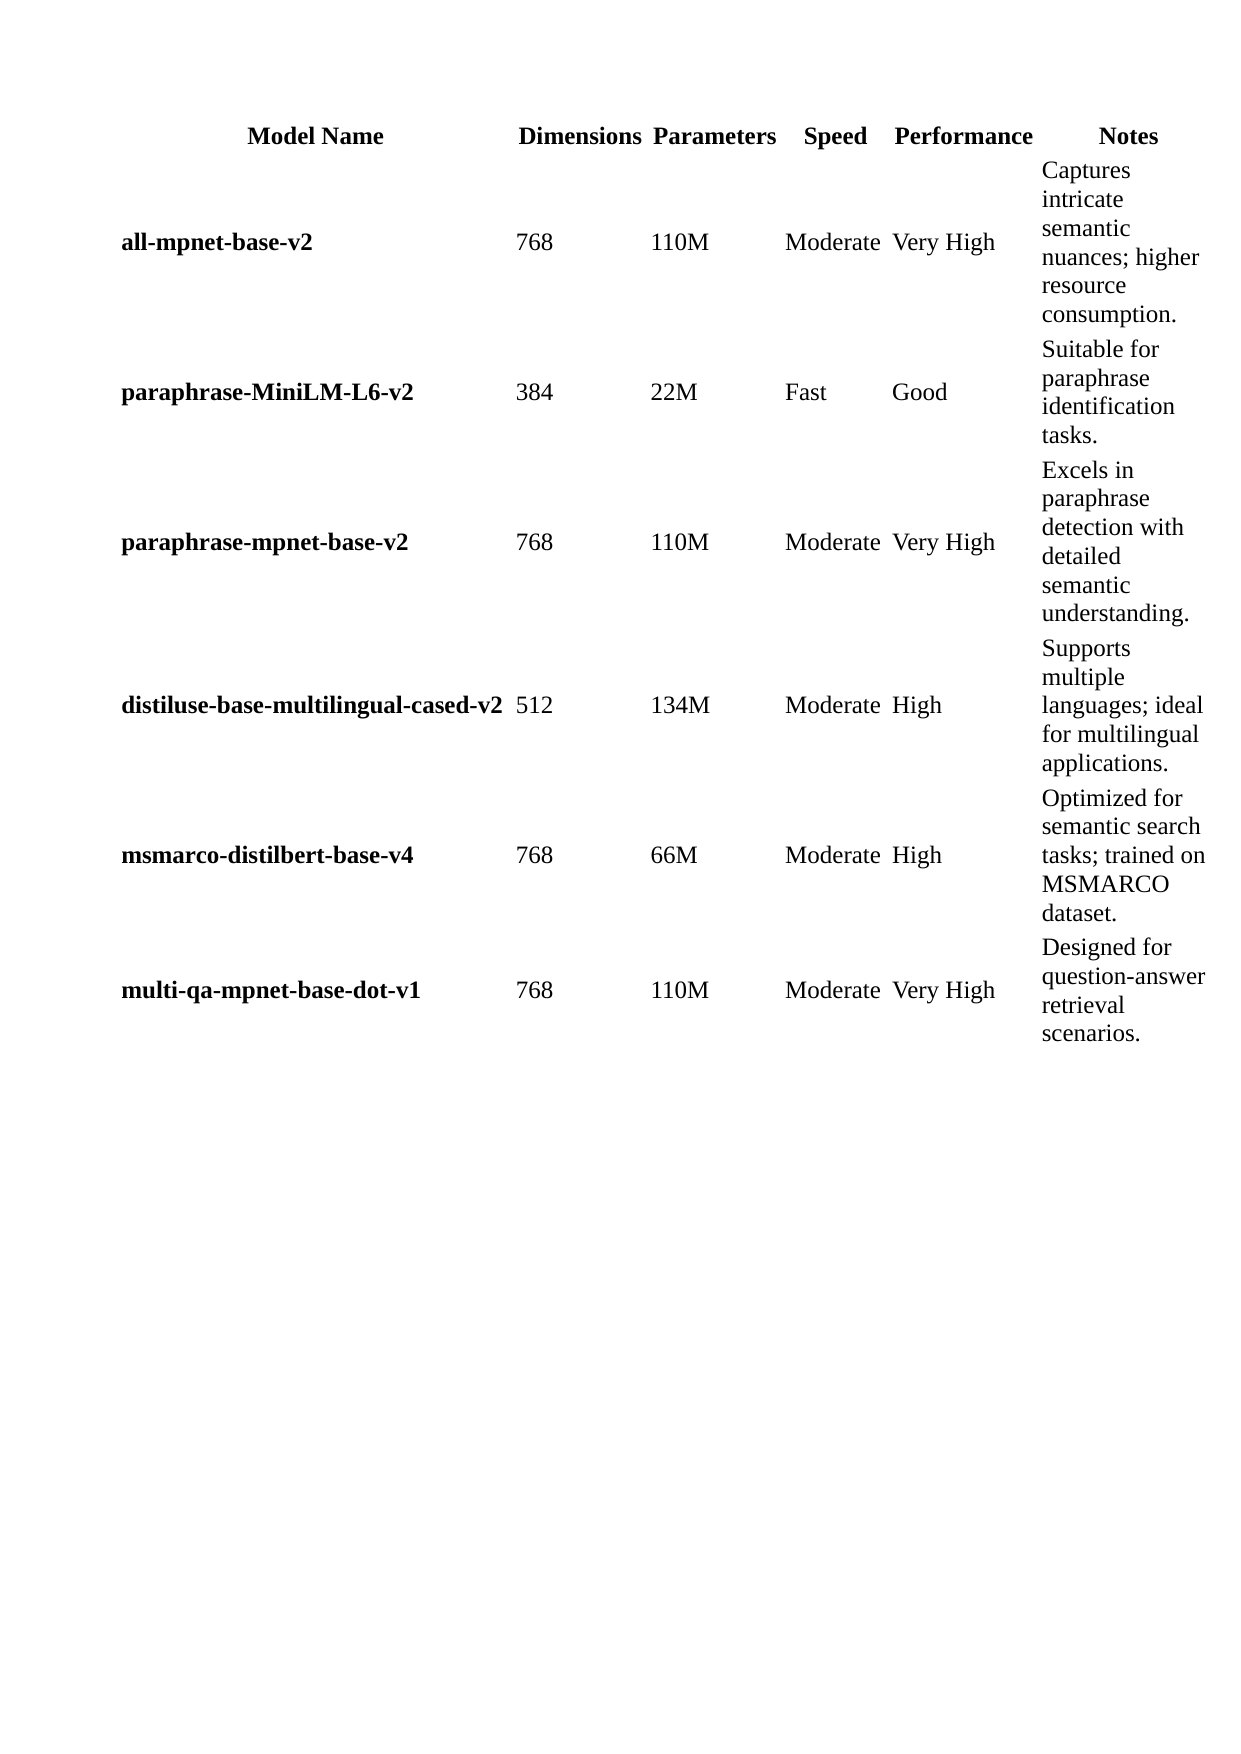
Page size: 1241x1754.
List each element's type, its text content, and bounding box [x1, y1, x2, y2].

table_cell High [889, 630, 1039, 780]
table_cell 768 [513, 153, 647, 331]
table_cell Fast [782, 331, 889, 452]
table_cell 768 [513, 929, 647, 1050]
table_cell distiluse-base-multilingual-cased-v2 [118, 630, 513, 780]
table_cell msmarco-distilbert-base-v4 [118, 780, 513, 929]
table_cell Good [889, 331, 1039, 452]
table_header Model Name [118, 118, 513, 153]
table_cell 110M [648, 452, 782, 630]
table_header Dimensions [513, 118, 647, 153]
table_cell 110M [648, 153, 782, 331]
table_cell Moderate [782, 630, 889, 780]
table_cell all-mpnet-base-v2 [118, 153, 513, 331]
table_cell Optimized for semantic search tasks; trained on MSMARCO dataset. [1039, 780, 1218, 929]
table_cell High [889, 780, 1039, 929]
table_header Notes [1039, 118, 1218, 153]
table_cell 110M [648, 929, 782, 1050]
table_cell 768 [513, 780, 647, 929]
table_cell Moderate [782, 780, 889, 929]
table_cell Supports multiple languages; ideal for multilingual applications. [1039, 630, 1218, 780]
table_cell 512 [513, 630, 647, 780]
table_cell paraphrase-mpnet-base-v2 [118, 452, 513, 630]
table_cell 384 [513, 331, 647, 452]
table_cell 66M [648, 780, 782, 929]
table_cell 134M [648, 630, 782, 780]
table_cell Moderate [782, 153, 889, 331]
table_cell Suitable for paraphrase identification tasks. [1039, 331, 1218, 452]
table_cell 22M [648, 331, 782, 452]
table_cell 768 [513, 452, 647, 630]
table_cell multi-qa-mpnet-base-dot-v1 [118, 929, 513, 1050]
table_header Parameters [648, 118, 782, 153]
table_cell Very High [889, 153, 1039, 331]
table_header Performance [889, 118, 1039, 153]
table_cell Moderate [782, 452, 889, 630]
table_cell Designed for question-answer retrieval scenarios. [1039, 929, 1218, 1050]
table_cell Excels in paraphrase detection with detailed semantic understanding. [1039, 452, 1218, 630]
table_header Speed [782, 118, 889, 153]
table_cell paraphrase-MiniLM-L6-v2 [118, 331, 513, 452]
table_cell Very High [889, 452, 1039, 630]
table_cell Very High [889, 929, 1039, 1050]
table_cell Captures intricate semantic nuances; higher resource consumption. [1039, 153, 1218, 331]
table_cell Moderate [782, 929, 889, 1050]
